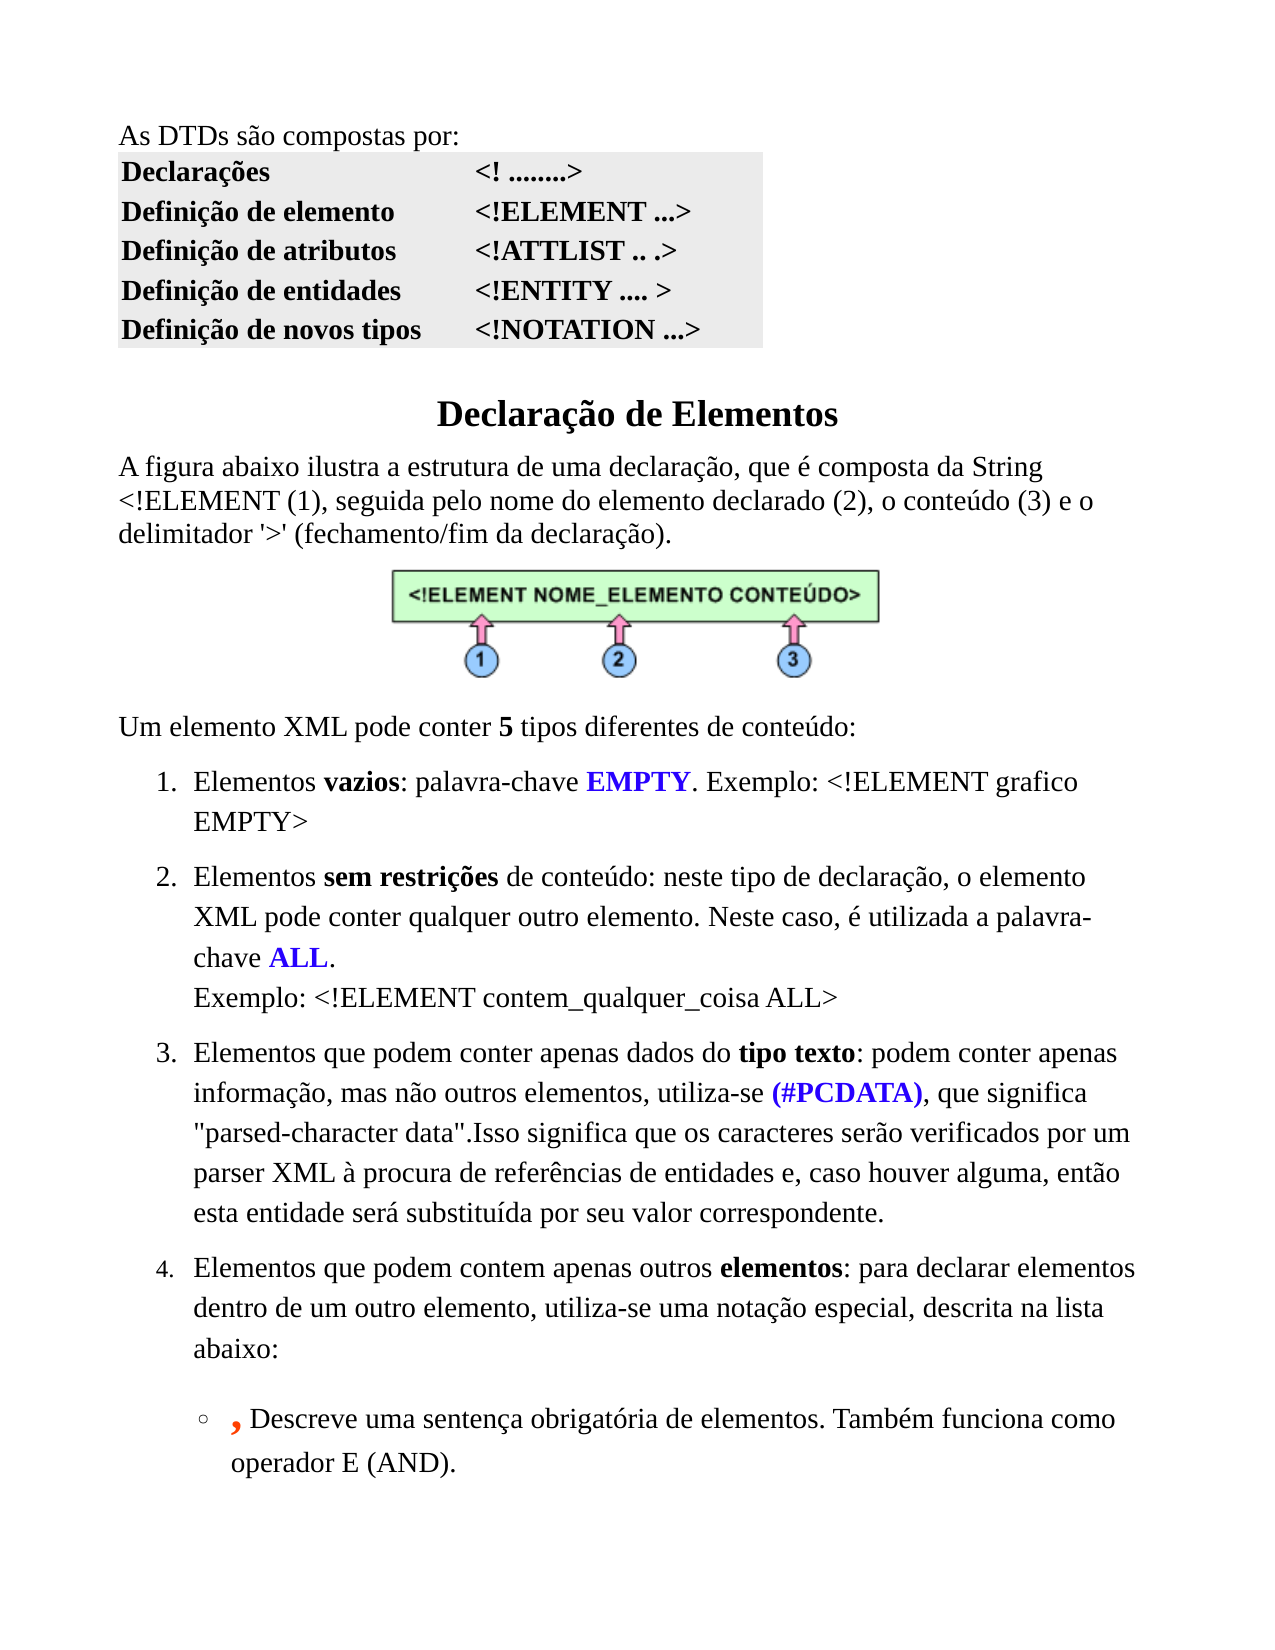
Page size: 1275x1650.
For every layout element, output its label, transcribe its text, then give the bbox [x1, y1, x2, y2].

table_cell Definição de atributos [118, 230, 472, 270]
list , Descreve uma sentença obrigatória de elementos. Também funciona como operador E (AND). [193, 1386, 1157, 1478]
table_cell <!ATTLIST .. .> [472, 230, 763, 270]
list Elementos que podem contem apenas outros elementos: para declarar elementos dentro de um outro elemento, utiliza-se uma notação especial, descrita na lista abaixo: [156, 1250, 1157, 1364]
table_header <! ........> [472, 152, 763, 191]
table_cell <!ENTITY .... > [472, 270, 763, 309]
list Elementos vazios: palavra-chave EMPTY. Exemplo: <!ELEMENT grafico EMPTY> [156, 764, 1157, 838]
text A figura abaixo ilustra a estrutura de uma declaração, que é composta da String <!ELEMENT (1), seguida pelo nome do elemento declarado (2), o conteúdo (3) e o delimitador '>' (fechamento/fim da declaração). [118, 449, 1157, 550]
table_cell Definição de elemento [118, 191, 472, 230]
text Declaração de Elementos [118, 392, 1157, 435]
table_cell Definição de entidades [118, 270, 472, 309]
picture [389, 564, 886, 689]
list Elementos sem restrições de conteúdo: neste tipo de declaração, o elemento XML pode conter qualquer outro elemento. Neste caso, é utilizada a palavra-chave ALL. Exemplo: <!ELEMENT contem_qualquer_coisa ALL> [156, 859, 1157, 1013]
table_cell <!NOTATION ...> [472, 309, 763, 348]
text As DTDs são compostas por: [118, 118, 1157, 152]
text Um elemento XML pode conter 5 tipos diferentes de conteúdo: [118, 709, 1157, 743]
table_cell <!ELEMENT ...> [472, 191, 763, 230]
table_header Declarações [118, 152, 472, 191]
table_cell Definição de novos tipos [118, 309, 472, 348]
list Elementos que podem conter apenas dados do tipo texto: podem conter apenas informação, mas não outros elementos, utiliza-se (#PCDATA), que significa "parsed-character data".Isso significa que os caracteres serão verificados por um parser XML à procura de referências de entidades e, caso houver alguma, então esta entidade será substituída por seu valor correspondente. [156, 1035, 1157, 1229]
